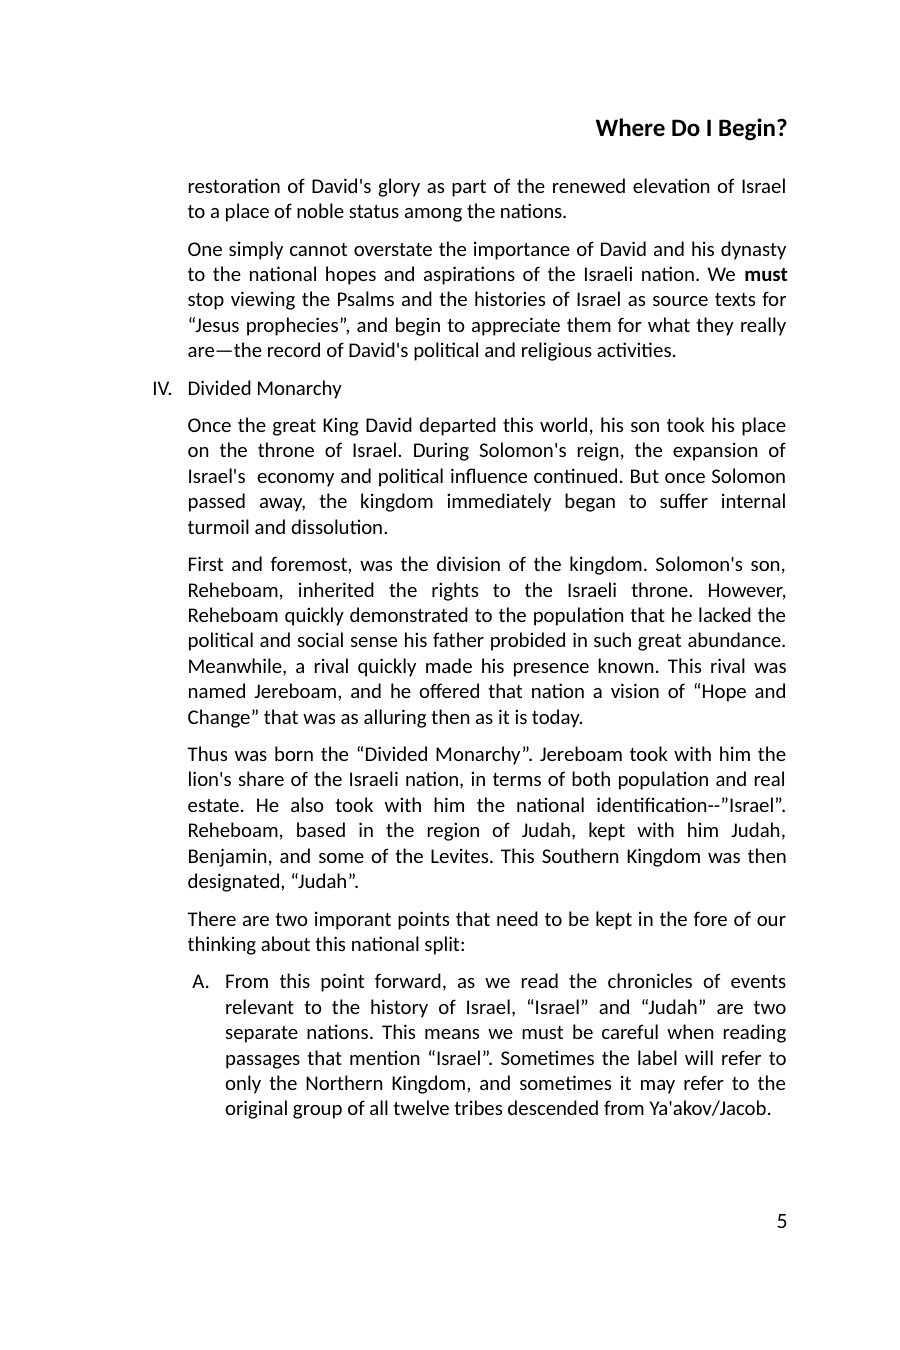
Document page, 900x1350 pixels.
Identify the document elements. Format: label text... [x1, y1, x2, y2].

list Once the great King David departed this world, his son took his place on the throne of Israel. During Solomon's reign, the expansion of Israel's economy and political influence continued. But once Solomon passed away, the kingdom immediately began to suffer internal turmoil and dissolution. [172, 412, 787, 539]
list Thus was born the “Divided Monarchy”. Jereboam took with him the lion's share of the Israeli nation, in terms of both population and real estate. He also took with him the national identification--”Israel”. Reheboam, based in the region of Judah, kept with him Judah, Benjamin, and some of the Levites. This Southern Kingdom was then designated, “Judah”. [172, 741, 787, 894]
list There are two imporant points that need to be kept in the fore of our thinking about this national split: [172, 906, 787, 957]
list One simply cannot overstate the importance of David and his dynasty to the national hopes and aspirations of the Israeli nation. We must stop viewing the Psalms and the histories of Israel as source texts for “Jesus prophecies”, and begin to appreciate them for what they really are—the record of David's political and religious activities. [172, 236, 787, 363]
list From this point forward, as we read the chronicles of events relevant to the history of Israel, “Israel” and “Judah” are two separate nations. This means we must be careful when reading passages that mention “Israel”. Sometimes the label will refer to only the Northern Kingdom, and sometimes it may refer to the original group of all twelve tribes descended from Ya'akov/Jacob. [187, 968, 787, 1121]
list restoration of David's glory as part of the renewed elevation of Israel to a place of noble status among the nations. [172, 173, 787, 224]
list First and foremost, was the division of the kingdom. Solomon's son, Reheboam, inherited the rights to the Israeli throne. However, Reheboam quickly demonstrated to the population that he lacked the political and social sense his father probided in such great abundance. Meanwhile, a rival quickly made his presence known. This rival was named Jereboam, and he offered that nation a vision of “Hope and Change” that was as alluring then as it is today. [172, 551, 787, 729]
list Divided Monarchy [172, 375, 787, 400]
